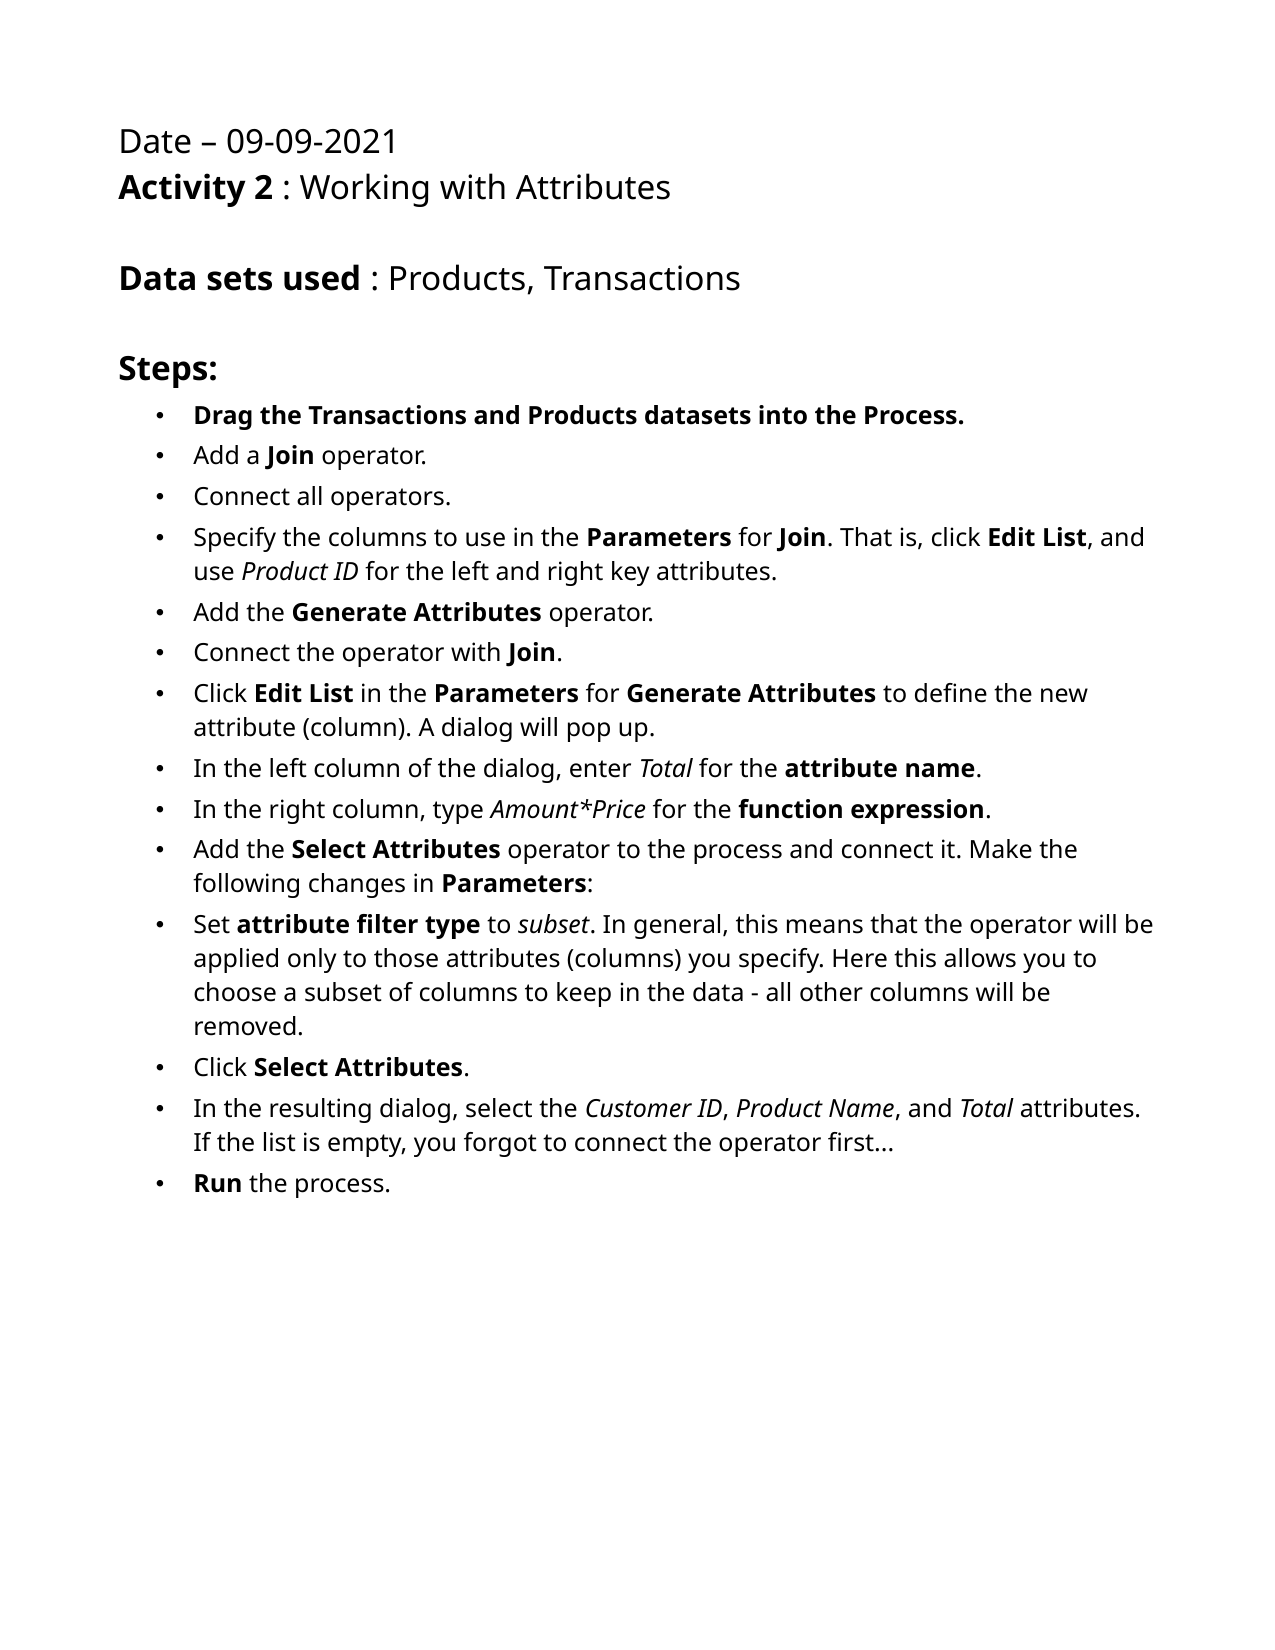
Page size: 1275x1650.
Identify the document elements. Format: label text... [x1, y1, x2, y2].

title Set attribute filter type to subset. In general, this means that the operator will be applied only to those attributes (columns) you specify. Here this allows you to choose a subset of columns to keep in the data - all other columns will be removed. [156, 907, 1157, 1043]
title Add a Join operator. [156, 438, 1157, 472]
title Specify the columns to use in the Parameters for Join. That is, click Edit List, and use Product ID for the left and right key attributes. [156, 519, 1157, 588]
title Click Edit List in the Parameters for Generate Attributes to define the new attribute (column). A dialog will pop up. [156, 676, 1157, 744]
title Connect all operators. [156, 479, 1157, 513]
title In the left column of the dialog, enter Total for the attribute name. [156, 751, 1157, 784]
text Date – 09-09-2021 [118, 118, 1157, 163]
title Add the Select Attributes operator to the process and connect it. Make the following changes in Parameters: [156, 832, 1157, 900]
title Run the process. [156, 1165, 1157, 1199]
text Steps: [118, 345, 1157, 391]
title Click Select Attributes. [156, 1050, 1157, 1084]
title In the resulting dialog, select the Customer ID, Product Name, and Total attributes. If the list is empty, you forgot to connect the operator first... [156, 1090, 1157, 1158]
title In the right column, type Amount*Price for the function expression. [156, 791, 1157, 825]
title Drag the Transactions and Products datasets into the Process. [156, 397, 1157, 431]
text Activity 2 : Working with Attributes [118, 163, 1157, 209]
text Data sets used : Products, Transactions [118, 254, 1157, 300]
title Connect the operator with Join. [156, 635, 1157, 669]
title Add the Generate Attributes operator. [156, 594, 1157, 628]
